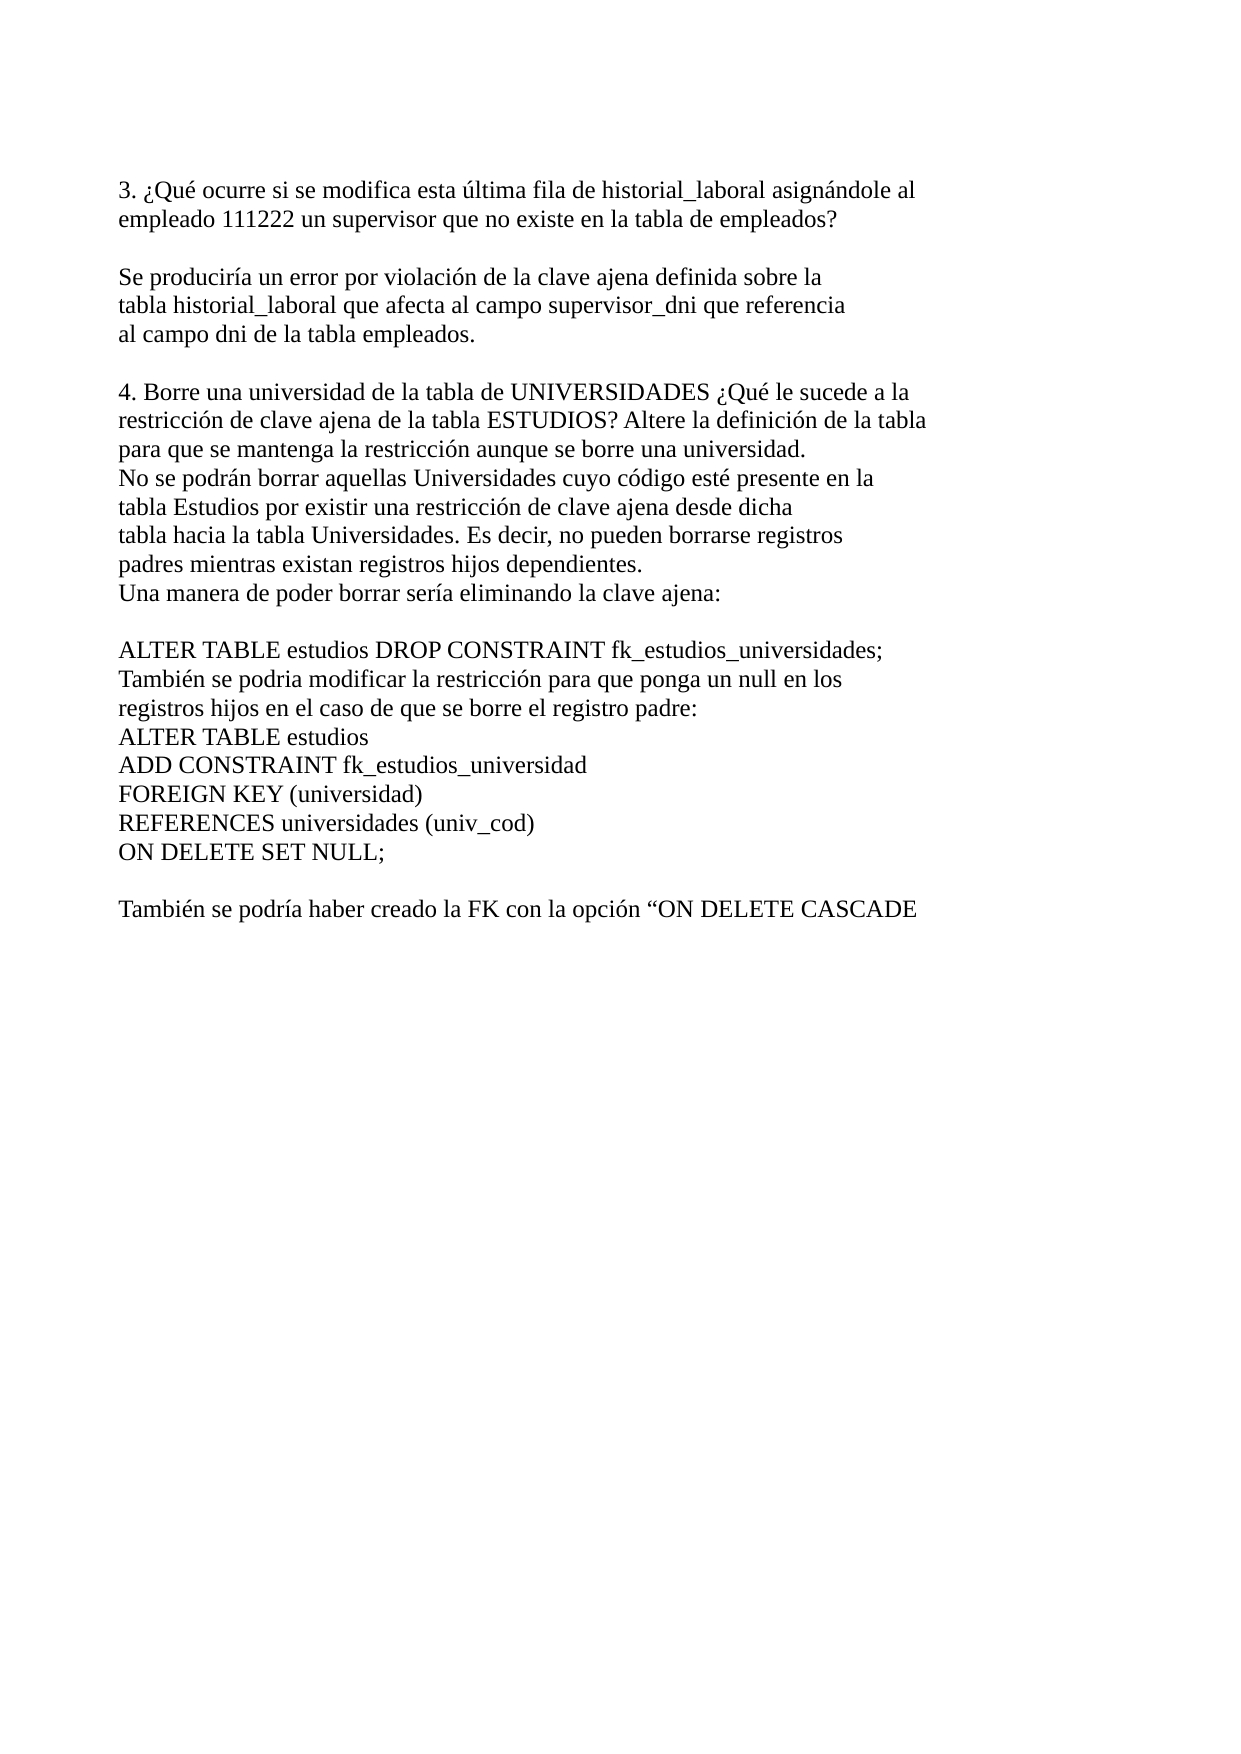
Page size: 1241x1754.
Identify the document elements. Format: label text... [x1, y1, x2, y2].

text 4. Borre una universidad de la tabla de UNIVERSIDADES ¿Qué le sucede a la restricción de clave ajena de la tabla ESTUDIOS? Altere la definición de la tabla para que se mantenga la restricción aunque se borre una universidad. No se podrán borrar aquellas Universidades cuyo código esté presente en la tabla Estudios por existir una restricción de clave ajena desde dicha tabla hacia la tabla Universidades. Es decir, no pueden borrarse registros padres mientras existan registros hijos dependientes. Una manera de poder borrar sería eliminando la clave ajena: [118, 377, 1122, 607]
text Se produciría un error por violación de la clave ajena definida sobre la tabla historial_laboral que afecta al campo supervisor_dni que referencia al campo dni de la tabla empleados. [118, 233, 1122, 348]
text 3. ¿Qué ocurre si se modifica esta última fila de historial_laboral asignándole al empleado 111222 un supervisor que no existe en la tabla de empleados? [118, 176, 1122, 233]
text ALTER TABLE estudios DROP CONSTRAINT fk_estudios_universidades; También se podria modificar la restricción para que ponga un null en los registros hijos en el caso de que se borre el registro padre: ALTER TABLE estudios ADD CONSTRAINT fk_estudios_universidad FOREIGN KEY (universidad) REFERENCES universidades (univ_cod) ON DELETE SET NULL; [118, 607, 1122, 866]
text También se podría haber creado la FK con la opción “ON DELETE CASCADE [118, 866, 1122, 923]
